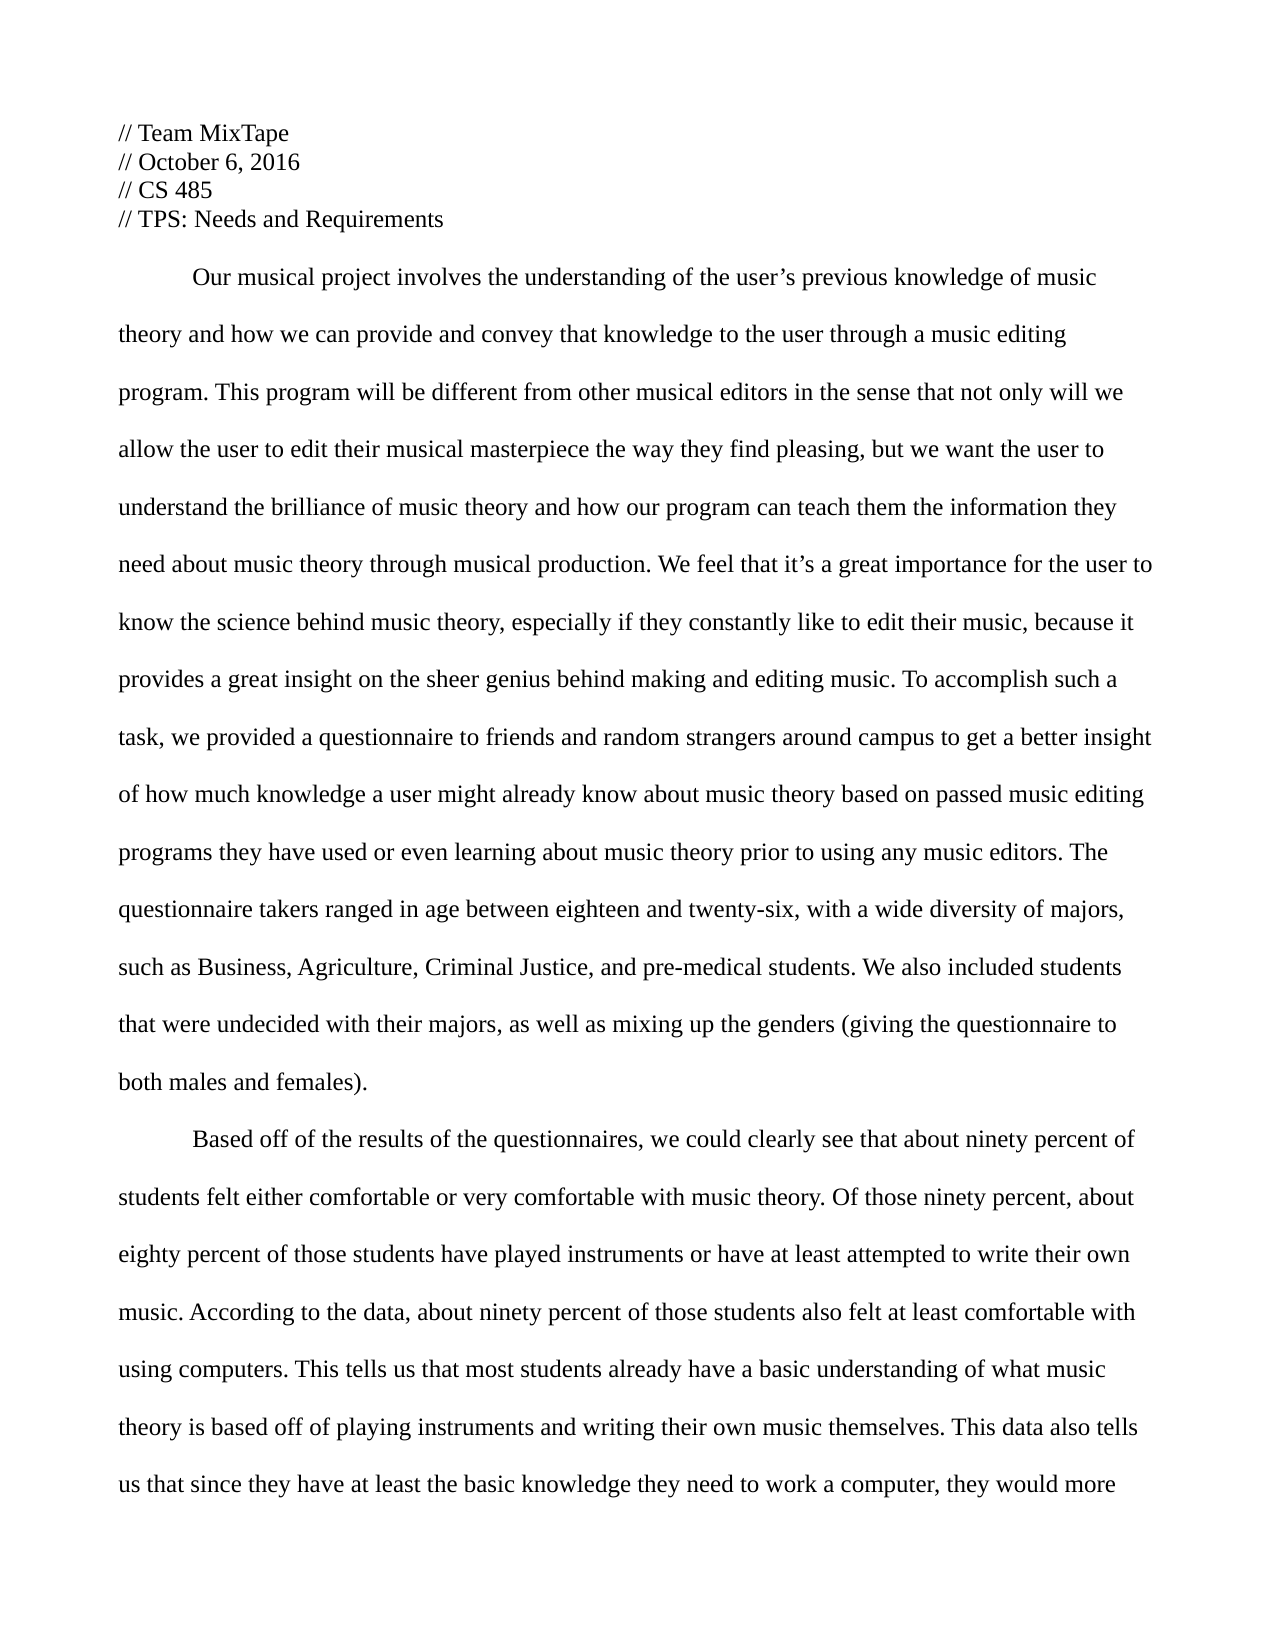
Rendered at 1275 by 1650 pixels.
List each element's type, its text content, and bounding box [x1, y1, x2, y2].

text task, we provided a questionnaire to friends and random strangers around campus to get a better insight [118, 722, 1157, 751]
text questionnaire takers ranged in age between eighteen and twenty-six, with a wide diversity of majors, [118, 894, 1157, 923]
text theory is based off of playing instruments and writing their own music themselves. This data also tells [118, 1412, 1157, 1441]
text using computers. This tells us that most students already have a basic understanding of what music [118, 1354, 1157, 1383]
text theory and how we can provide and convey that knowledge to the user through a music editing [118, 319, 1157, 348]
text programs they have used or even learning about music theory prior to using any music editors. The [118, 837, 1157, 866]
text music. According to the data, about ninety percent of those students also felt at least comfortable with [118, 1297, 1157, 1326]
text need about music theory through musical production. We feel that it’s a great importance for the user to [118, 549, 1157, 578]
text us that since they have at least the basic knowledge they need to work a computer, they would more [118, 1469, 1157, 1498]
text students felt either comfortable or very comfortable with music theory. Of those ninety percent, about [118, 1182, 1157, 1211]
text Based off of the results of the questionnaires, we could clearly see that about ninety percent of [118, 1124, 1157, 1153]
text program. This program will be different from other musical editors in the sense that not only will we [118, 377, 1157, 406]
text eighty percent of those students have played instruments or have at least attempted to write their own [118, 1239, 1157, 1268]
text allow the user to edit their musical masterpiece the way they find pleasing, but we want the user to [118, 434, 1157, 463]
text // CS 485 [118, 176, 1157, 204]
text both males and females). [118, 1067, 1157, 1096]
text // October 6, 2016 [118, 147, 1157, 176]
text of how much knowledge a user might already know about music theory based on passed music editing [118, 779, 1157, 808]
text Our musical project involves the understanding of the user’s previous knowledge of music [118, 262, 1157, 291]
text such as Business, Agriculture, Criminal Justice, and pre-medical students. We also included students [118, 952, 1157, 981]
text understand the brilliance of music theory and how our program can teach them the information they [118, 492, 1157, 521]
text // Team MixTape [118, 118, 1157, 147]
text provides a great insight on the sheer genius behind making and editing music. To accomplish such a [118, 664, 1157, 693]
text // TPS: Needs and Requirements [118, 204, 1157, 233]
text know the science behind music theory, especially if they constantly like to edit their music, because it [118, 607, 1157, 636]
text that were undecided with their majors, as well as mixing up the genders (giving the questionnaire to [118, 1009, 1157, 1038]
